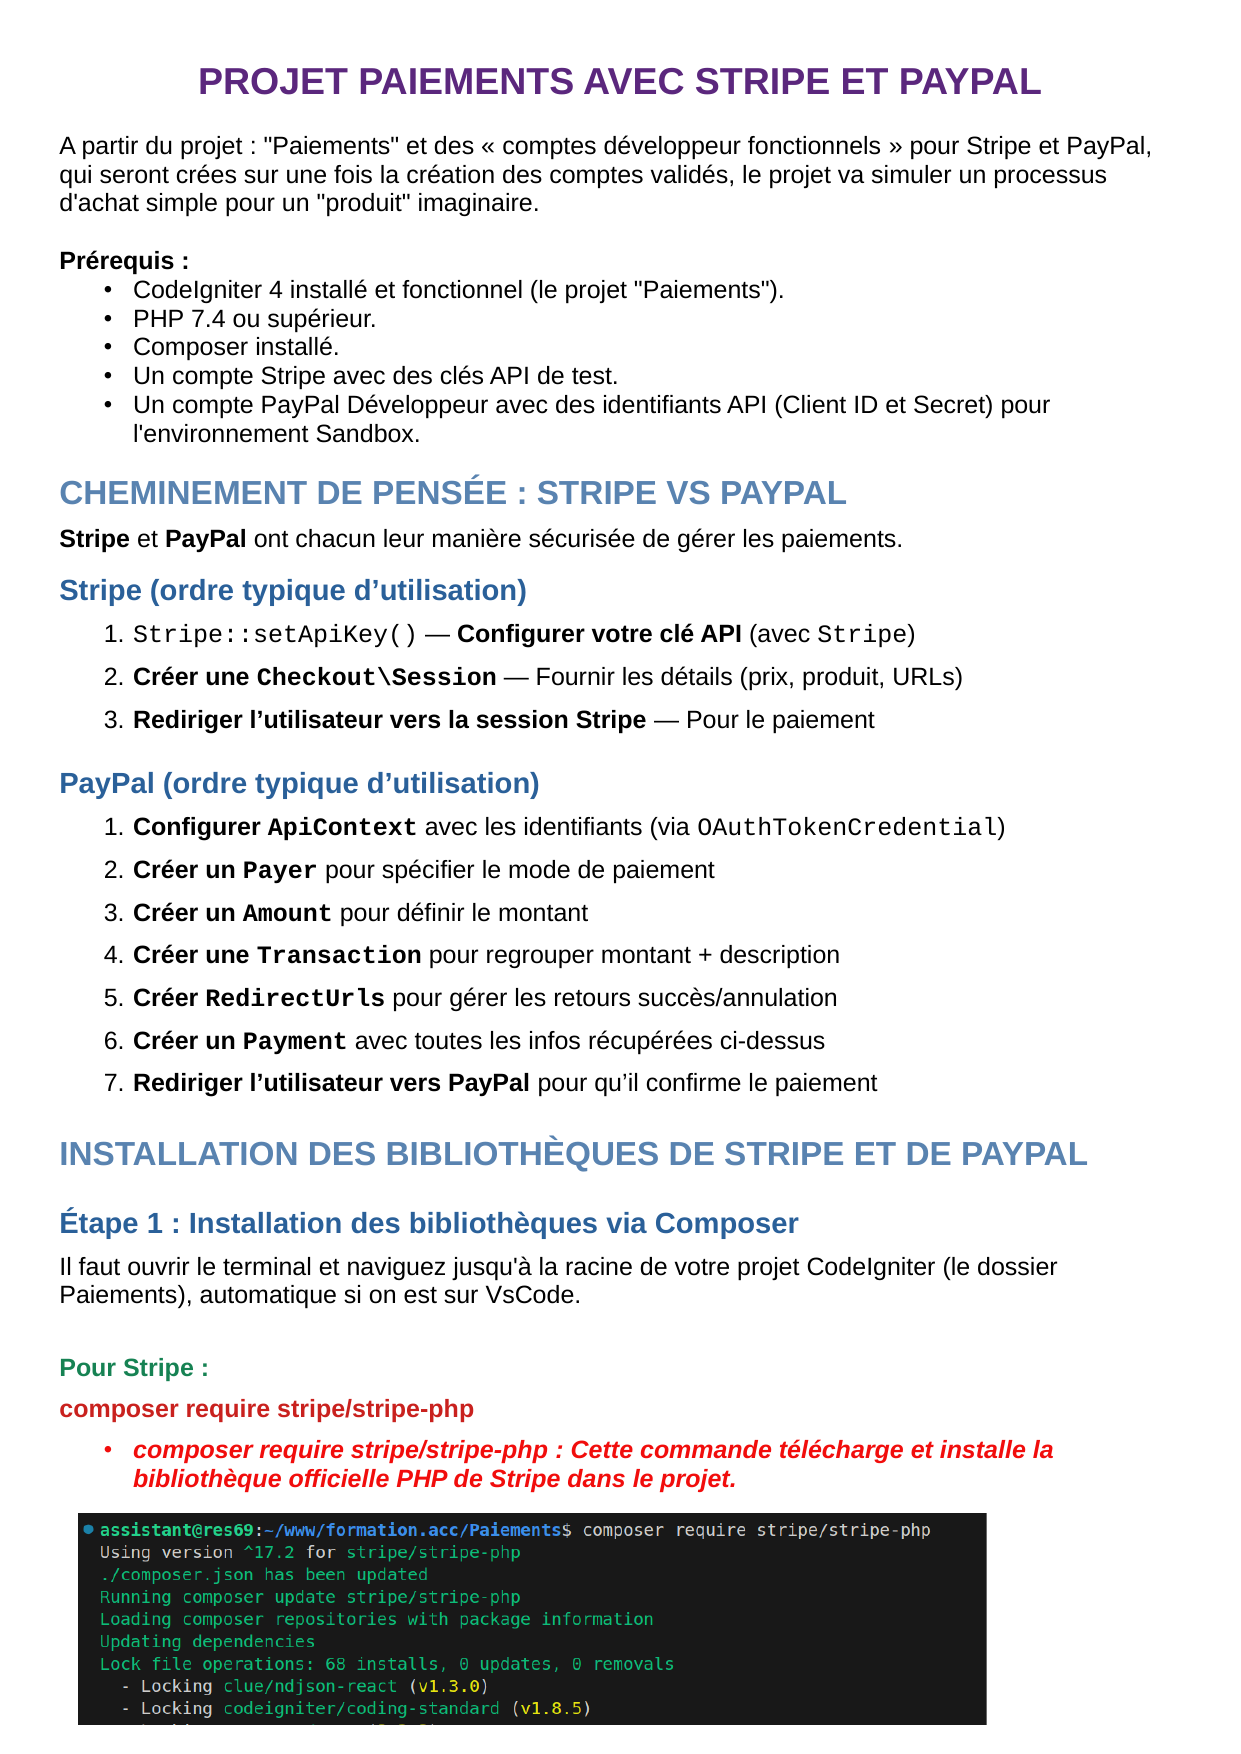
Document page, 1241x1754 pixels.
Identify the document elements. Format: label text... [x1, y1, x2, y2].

list CodeIgniter 4 installé et fonctionnel (le projet "Paiements"). [103, 275, 1181, 303]
list Créer une Checkout\Session — Fournir les détails (prix, produit, URLs) [103, 662, 1181, 693]
text PROJET PAIEMENTS AVEC STRIPE ET PAYPAL [59, 59, 1181, 102]
list PHP 7.4 ou supérieur. [103, 303, 1181, 332]
list Composer installé. [103, 332, 1181, 361]
picture [78, 1513, 987, 1725]
list Créer une Transaction pour regrouper montant + description [103, 940, 1181, 971]
text composer require stripe/stripe-php [59, 1394, 1181, 1422]
text Il faut ouvrir le terminal et naviguez jusqu'à la racine de votre projet CodeIgniter (le dossier Paiements), automatique si on est sur VsCode. [59, 1252, 1181, 1309]
list Un compte PayPal Développeur avec des identifiants API (Client ID et Secret) pour l'environnement Sandbox. [103, 390, 1181, 448]
subtitle PayPal (ordre typique d’utilisation) [59, 766, 1181, 799]
subtitle Stripe (ordre typique d’utilisation) [59, 573, 1181, 607]
text A partir du projet : "Paiements" et des « comptes développeur fonctionnels » pour Stripe et PayPal, qui seront crées sur une fois la création des comptes validés, le projet va simuler un processus d'achat simple pour un "produit" imaginaire. [59, 131, 1181, 217]
list Stripe::setApiKey() — Configurer votre clé API (avec Stripe) [103, 619, 1181, 650]
list Créer un Payer pour spécifier le mode de paiement [103, 855, 1181, 886]
list composer require stripe/stripe-php : Cette commande télécharge et installe la bibliothèque officielle PHP de Stripe dans le projet. [103, 1435, 1181, 1493]
text Stripe et PayPal ont chacun leur manière sécurisée de gérer les paiements. [59, 524, 1181, 552]
subtitle Installation des bibliothèques de stripe et de paypal [59, 1134, 1181, 1172]
text Prérequis : [59, 246, 1181, 275]
list Rediriger l’utilisateur vers la session Stripe — Pour le paiement [103, 705, 1181, 733]
subtitle Cheminement de pensée : Stripe vs PayPal [59, 473, 1181, 511]
list Un compte Stripe avec des clés API de test. [103, 361, 1181, 390]
list Créer un Amount pour définir le montant [103, 897, 1181, 928]
subtitle Étape 1 : Installation des bibliothèques via Composer [59, 1206, 1181, 1239]
list Créer RedirectUrls pour gérer les retours succès/annulation [103, 983, 1181, 1014]
list Configurer ApiContext avec les identifiants (via OAuthTokenCredential) [103, 812, 1181, 843]
subtitle Pour Stripe : [59, 1352, 1181, 1381]
list Créer un Payment avec toutes les infos récupérées ci-dessus [103, 1026, 1181, 1057]
list Rediriger l’utilisateur vers PayPal pour qu’il confirme le paiement [103, 1068, 1181, 1097]
